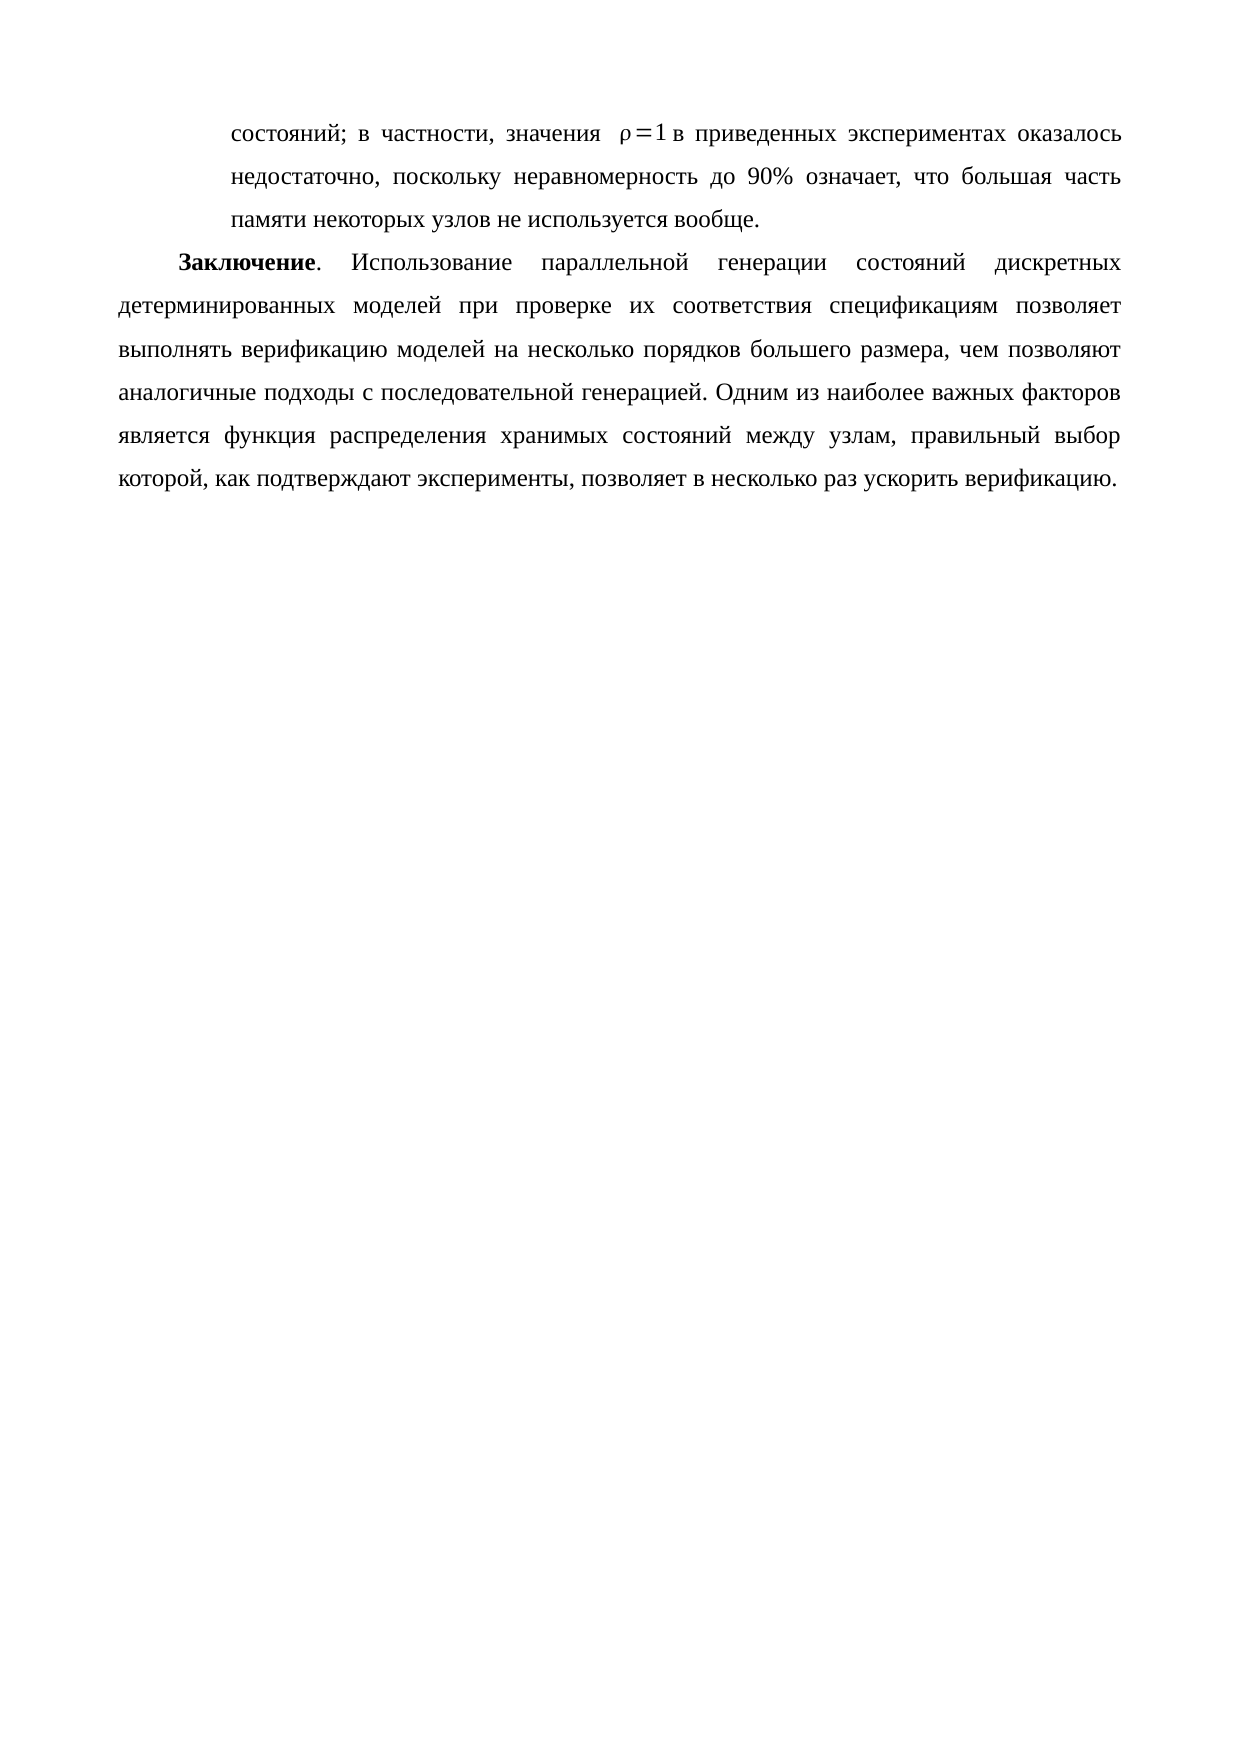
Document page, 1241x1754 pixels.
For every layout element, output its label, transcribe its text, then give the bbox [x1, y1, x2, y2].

list состояний; в частности, значения в приведенных экспериментах оказалось недостаточно, поскольку неравномерность до 90% означает, что большая часть памяти некоторых узлов не используется вообще. [193, 118, 1122, 233]
text Заключение. Использование параллельной генерации состояний дискретных детерминированных моделей при проверке их соответствия спецификациям позволяет выполнять верификацию моделей на несколько порядков большего размера, чем позволяют аналогичные подходы с последовательной генерацией. Одним из наиболее важных факторов является функция распределения хранимых состояний между узлам, правильный выбор которой, как подтверждают эксперименты, позволяет в несколько раз ускорить верификацию. [118, 247, 1122, 492]
